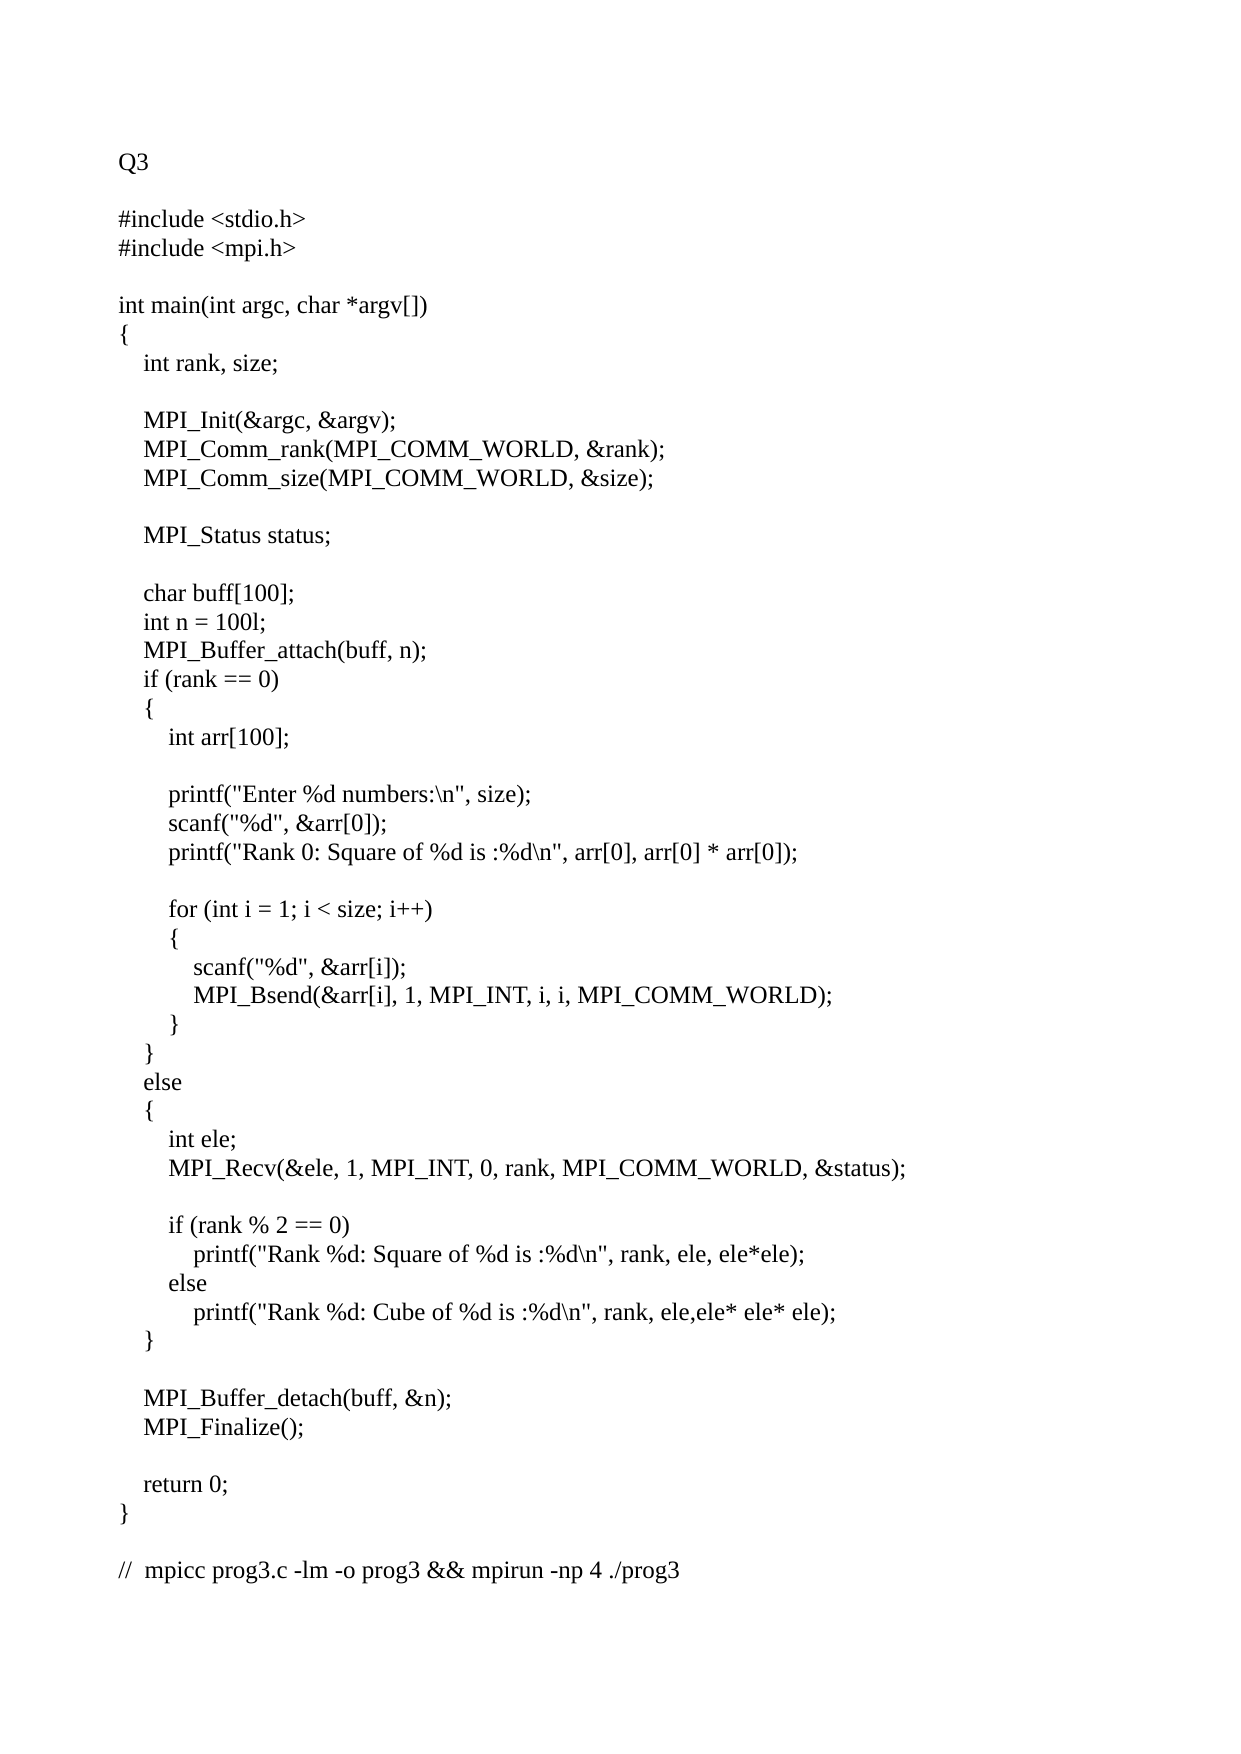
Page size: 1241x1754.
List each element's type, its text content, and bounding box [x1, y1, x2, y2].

text MPI_Buffer_attach(buff, n); [118, 636, 1122, 664]
text } [118, 1009, 1122, 1038]
text int main(int argc, char *argv[]) [118, 291, 1122, 319]
text MPI_Comm_size(MPI_COMM_WORLD, &size); [118, 463, 1122, 492]
text else [118, 1067, 1122, 1096]
text scanf("%d", &arr[0]); [118, 808, 1122, 837]
text MPI_Recv(&ele, 1, MPI_INT, 0, rank, MPI_COMM_WORLD, &status); [118, 1153, 1122, 1182]
text scanf("%d", &arr[i]); [118, 952, 1122, 981]
text printf("Rank %d: Square of %d is :%d\n", rank, ele, ele*ele); [118, 1239, 1122, 1268]
text } [118, 1038, 1122, 1067]
text printf("Rank 0: Square of %d is :%d\n", arr[0], arr[0] * arr[0]); [118, 837, 1122, 866]
text Q3 [118, 147, 1122, 176]
text int rank, size; [118, 348, 1122, 377]
text MPI_Init(&argc, &argv); [118, 406, 1122, 434]
text MPI_Status status; [118, 521, 1122, 549]
text return 0; [118, 1469, 1122, 1498]
text for (int i = 1; i < size; i++) [118, 894, 1122, 923]
text { [118, 693, 1122, 722]
text MPI_Comm_rank(MPI_COMM_WORLD, &rank); [118, 434, 1122, 463]
text } [118, 1326, 1122, 1354]
text MPI_Buffer_detach(buff, &n); [118, 1383, 1122, 1412]
text MPI_Finalize(); [118, 1412, 1122, 1441]
text { [118, 319, 1122, 348]
text MPI_Bsend(&arr[i], 1, MPI_INT, i, i, MPI_COMM_WORLD); [118, 981, 1122, 1009]
text printf("Enter %d numbers:\n", size); [118, 779, 1122, 808]
text { [118, 923, 1122, 952]
text printf("Rank %d: Cube of %d is :%d\n", rank, ele,ele* ele* ele); [118, 1297, 1122, 1326]
text else [118, 1268, 1122, 1297]
text int arr[100]; [118, 722, 1122, 751]
text #include <stdio.h> [118, 204, 1122, 233]
text { [118, 1096, 1122, 1124]
text #include <mpi.h> [118, 233, 1122, 262]
text } [118, 1498, 1122, 1527]
text // mpicc prog3.c -lm -o prog3 && mpirun -np 4 ./prog3 [118, 1556, 1122, 1584]
text int n = 100l; [118, 607, 1122, 636]
text if (rank % 2 == 0) [118, 1211, 1122, 1239]
text int ele; [118, 1124, 1122, 1153]
text char buff[100]; [118, 578, 1122, 607]
text if (rank == 0) [118, 664, 1122, 693]
